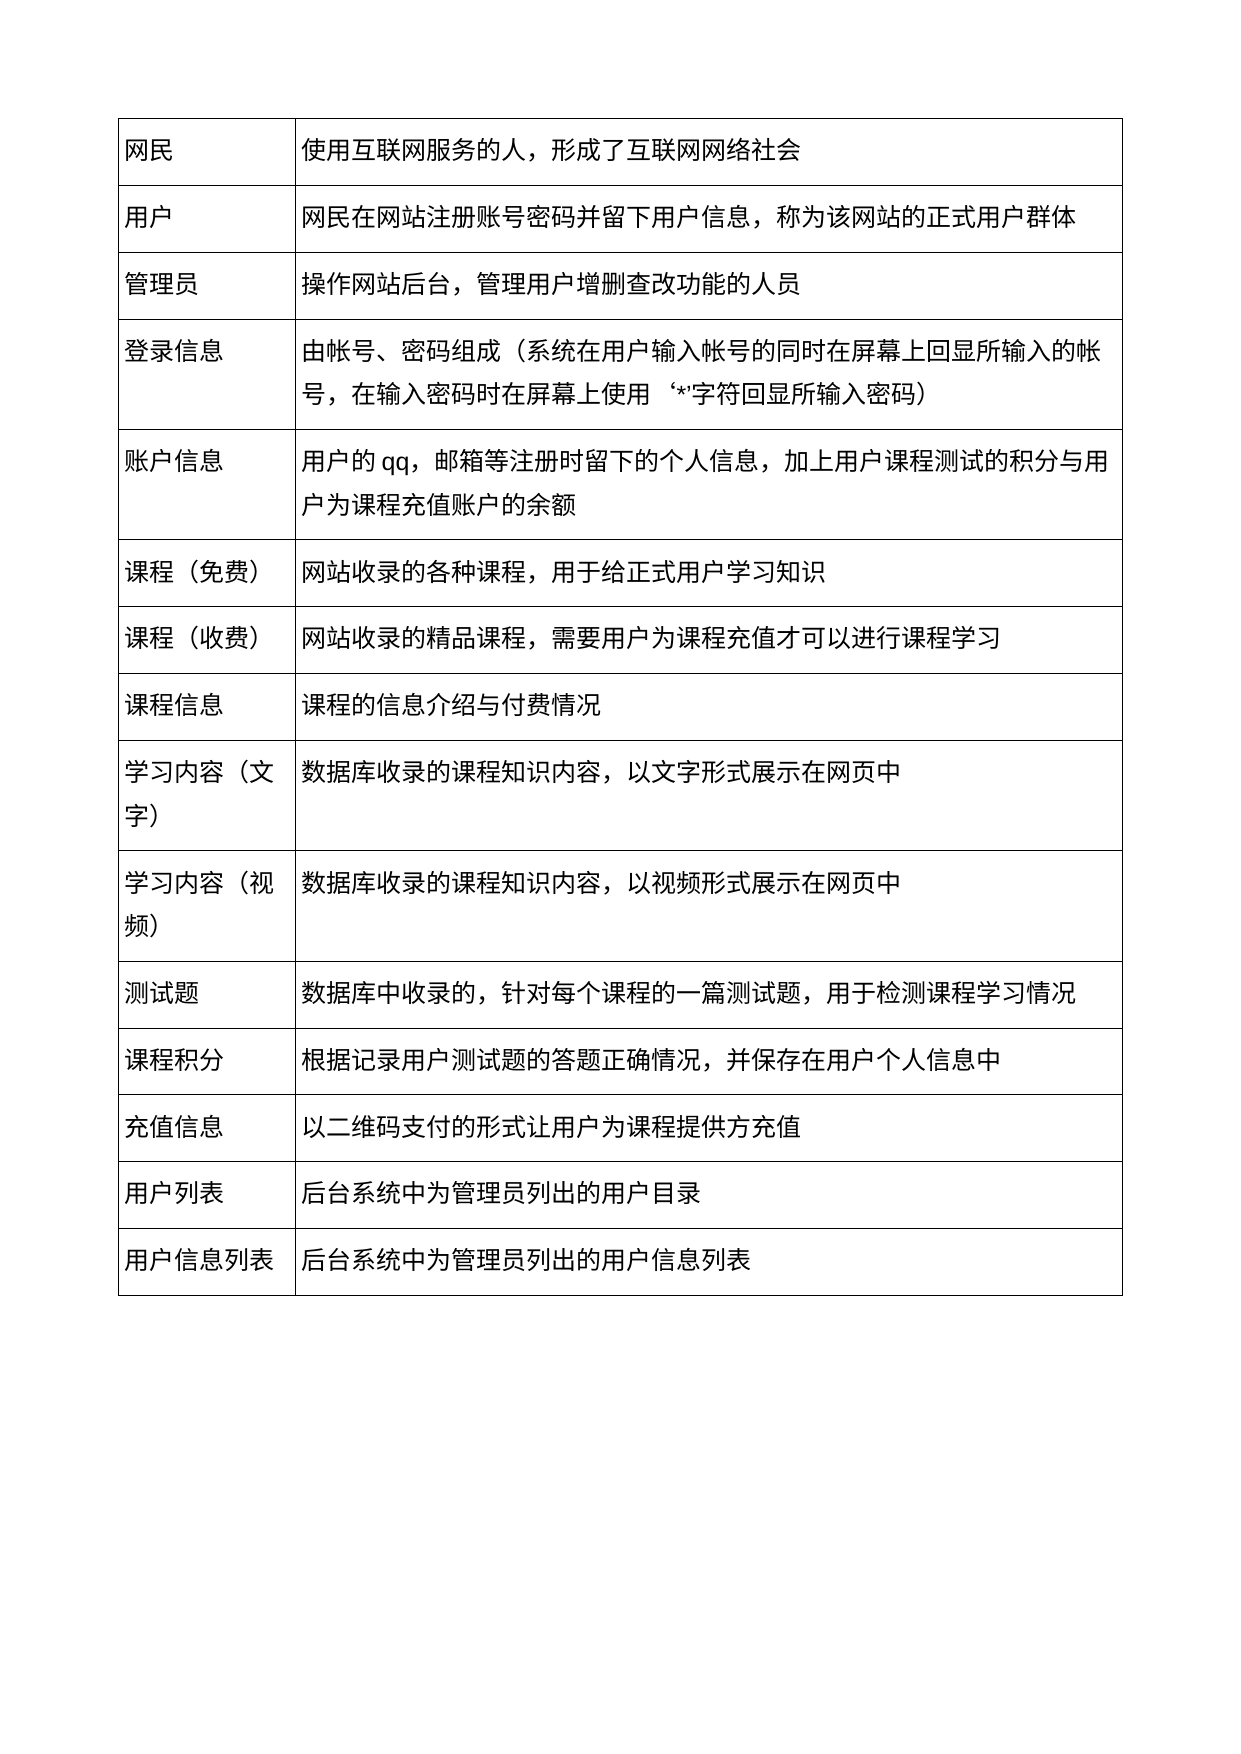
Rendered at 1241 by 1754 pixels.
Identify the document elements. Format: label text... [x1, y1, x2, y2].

table_cell 账户信息 [119, 430, 295, 539]
table_cell 用户 [119, 186, 295, 252]
table_cell 根据记录用户测试题的答题正确情况，并保存在用户个人信息中 [296, 1029, 1122, 1094]
table_cell 网民在网站注册账号密码并留下用户信息，称为该网站的正式用户群体 [296, 186, 1122, 252]
table_cell 使用互联网服务的人，形成了互联网网络社会 [296, 119, 1122, 185]
table_cell 用户的qq，邮箱等注册时留下的个人信息，加上用户课程测试的积分与用户为课程充值账户的余额 [296, 430, 1122, 539]
table_cell 后台系统中为管理员列出的用户目录 [296, 1162, 1122, 1228]
table_cell 数据库中收录的，针对每个课程的一篇测试题，用于检测课程学习情况 [296, 962, 1122, 1027]
table_cell 课程（免费） [119, 540, 295, 606]
table_cell 网站收录的精品课程，需要用户为课程充值才可以进行课程学习 [296, 607, 1122, 673]
table_cell 学习内容（文字） [119, 741, 295, 850]
table_cell 课程（收费） [119, 607, 295, 673]
table_cell 用户信息列表 [119, 1229, 295, 1295]
table_cell 课程的信息介绍与付费情况 [296, 674, 1122, 740]
table_cell 管理员 [119, 253, 295, 319]
table_cell 由帐号、密码组成（系统在用户输入帐号的同时在屏幕上回显所输入的帐号，在输入密码时在屏幕上使用‘*’字符回显所输入密码） [296, 320, 1122, 429]
table_cell 学习内容（视频） [119, 851, 295, 961]
table_cell 用户列表 [119, 1162, 295, 1228]
table_cell 以二维码支付的形式让用户为课程提供方充值 [296, 1095, 1122, 1161]
table_cell 测试题 [119, 962, 295, 1027]
table_cell 课程积分 [119, 1029, 295, 1094]
table_cell 网民 [119, 119, 295, 185]
table_cell 数据库收录的课程知识内容，以视频形式展示在网页中 [296, 851, 1122, 961]
table_cell 充值信息 [119, 1095, 295, 1161]
table_cell 网站收录的各种课程，用于给正式用户学习知识 [296, 540, 1122, 606]
table_cell 登录信息 [119, 320, 295, 429]
table_cell 课程信息 [119, 674, 295, 740]
table_cell 数据库收录的课程知识内容，以文字形式展示在网页中 [296, 741, 1122, 850]
table_cell 操作网站后台，管理用户增删查改功能的人员 [296, 253, 1122, 319]
table_cell 后台系统中为管理员列出的用户信息列表 [296, 1229, 1122, 1295]
